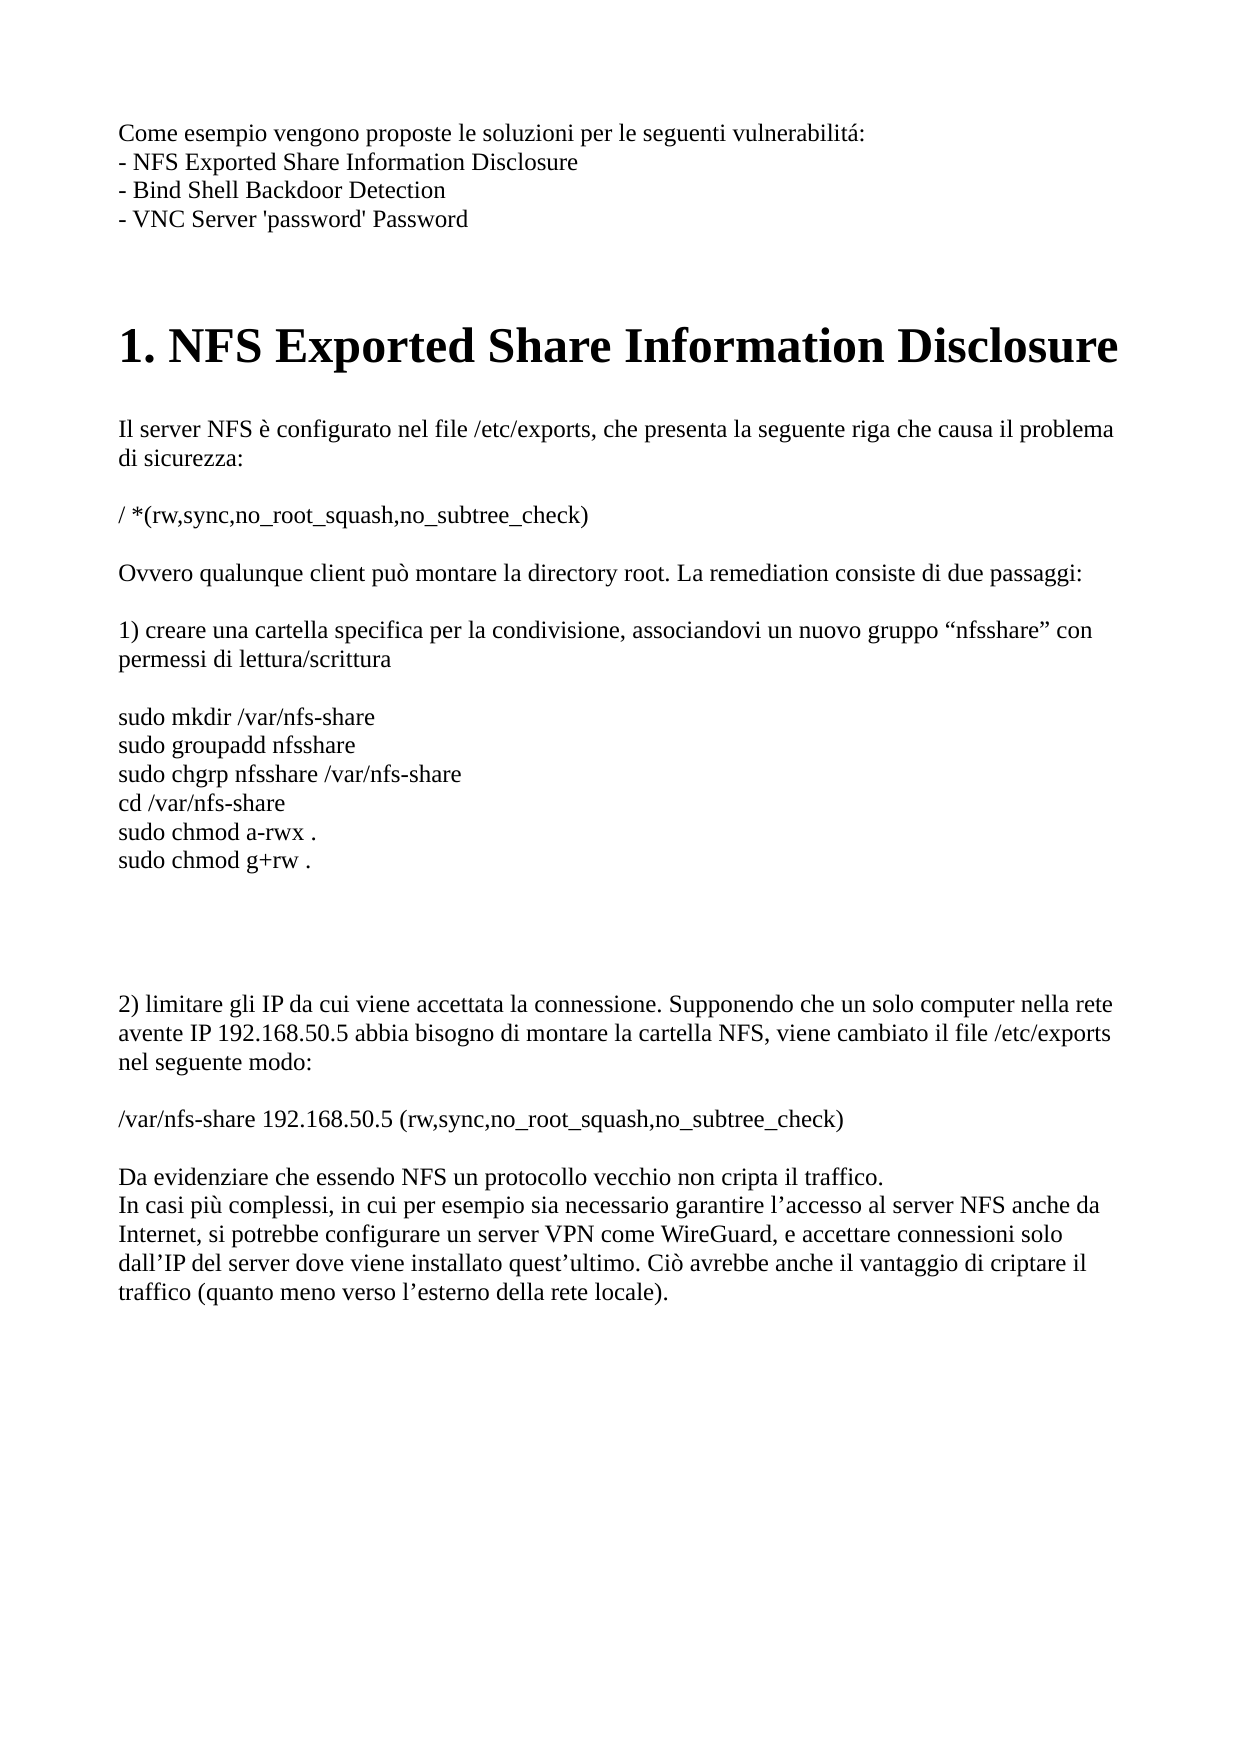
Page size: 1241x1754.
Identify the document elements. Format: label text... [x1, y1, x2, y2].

text /var/nfs-share 192.168.50.5 (rw,sync,no_root_squash,no_subtree_check) [118, 1104, 1122, 1133]
text sudo chmod a-rwx . [118, 817, 1122, 846]
text Ovvero qualunque client può montare la directory root. La remediation consiste di due passaggi: [118, 558, 1122, 587]
text In casi più complessi, in cui per esempio sia necessario garantire l’accesso al server NFS anche da Internet, si potrebbe configurare un server VPN come WireGuard, e accettare connessioni solo dall’IP del server dove viene installato quest’ultimo. Ciò avrebbe anche il vantaggio di criptare il traffico (quanto meno verso l’esterno della rete locale). [118, 1191, 1122, 1306]
text / *(rw,sync,no_root_squash,no_subtree_check) [118, 501, 1122, 529]
text Da evidenziare che essendo NFS un protocollo vecchio non cripta il traffico. [118, 1162, 1122, 1191]
text sudo chgrp nfsshare /var/nfs-share [118, 759, 1122, 788]
text - NFS Exported Share Information Disclosure [118, 147, 1122, 176]
text 2) limitare gli IP da cui viene accettata la connessione. Supponendo che un solo computer nella rete avente IP 192.168.50.5 abbia bisogno di montare la cartella NFS, viene cambiato il file /etc/exports nel seguente modo: [118, 989, 1122, 1076]
subtitle 1. NFS Exported Share Information Disclosure [118, 316, 1122, 373]
text Come esempio vengono proposte le soluzioni per le seguenti vulnerabilitá: [118, 118, 1122, 147]
text - Bind Shell Backdoor Detection [118, 176, 1122, 204]
text Il server NFS è configurato nel file /etc/exports, che presenta la seguente riga che causa il problema di sicurezza: [118, 414, 1122, 472]
text cd /var/nfs-share [118, 788, 1122, 817]
text 1) creare una cartella specifica per la condivisione, associandovi un nuovo gruppo “nfsshare” con permessi di lettura/scrittura [118, 616, 1122, 673]
text sudo mkdir /var/nfs-share [118, 702, 1122, 731]
text sudo groupadd nfsshare [118, 731, 1122, 759]
text - VNC Server 'password' Password [118, 204, 1122, 233]
text sudo chmod g+rw . [118, 846, 1122, 874]
